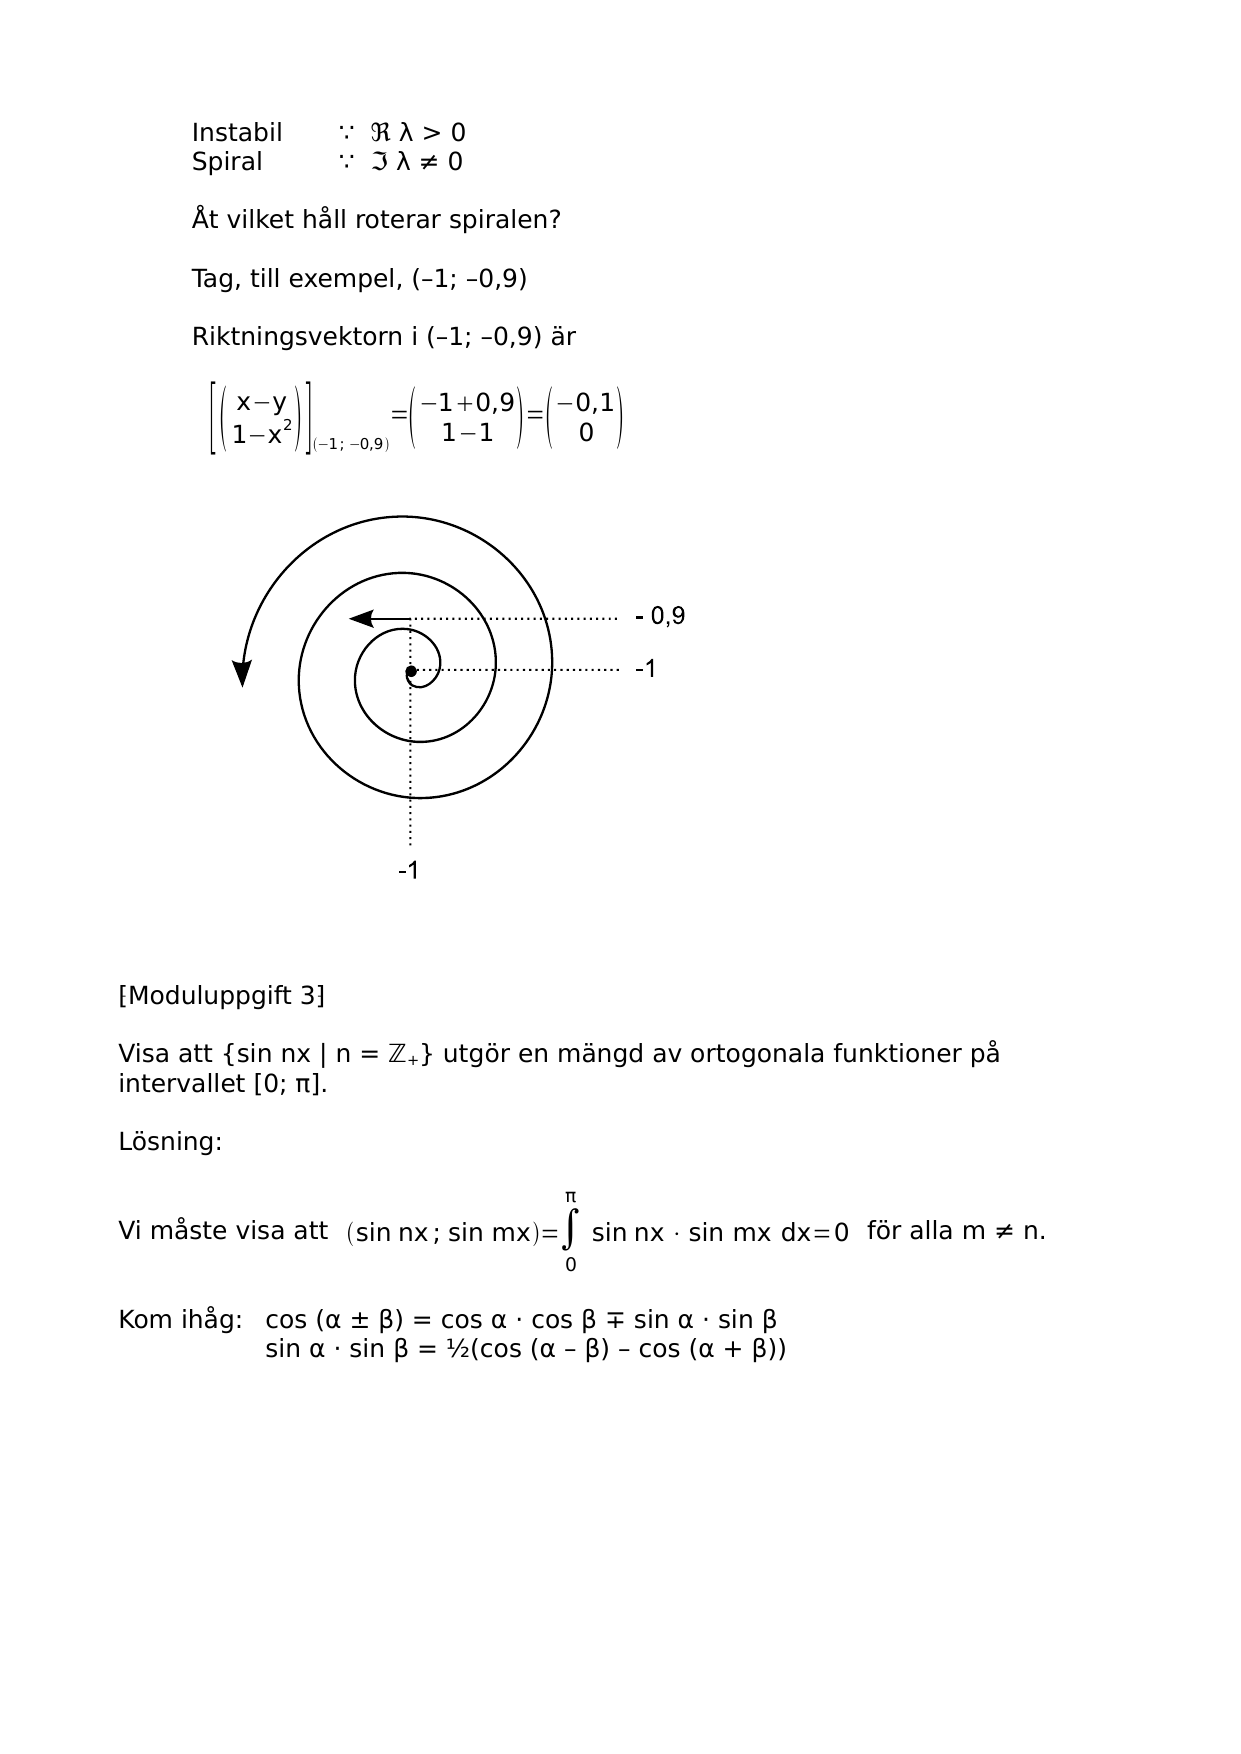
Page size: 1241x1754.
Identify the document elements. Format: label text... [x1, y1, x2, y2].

text Vi måste visa attför alla m ≠ n. [118, 1185, 1122, 1276]
text Lösning: [118, 1127, 1122, 1156]
text Tag, till exempel, (–1; –0,9) [118, 264, 1122, 293]
text Kom ihåg: cos (α ± β) = cos α · cos β ∓ sin α · sin β [118, 1305, 1122, 1334]
text Instabil ∵ ℜ λ > 0 [118, 118, 1122, 147]
text intervallet [0; π]. [118, 1069, 1122, 1098]
text Riktningsvektorn i (–1; –0,9) är [118, 322, 1122, 351]
text Spiral ∵ ℑ λ ≠ 0 [118, 147, 1122, 176]
text ⁅Moduluppgift 3⁆ [118, 981, 1122, 1010]
text Åt vilket håll roterar spiralen? [118, 206, 1122, 235]
text sin α · sin β = ½(cos (α – β) – cos (α + β)) [118, 1334, 1122, 1363]
text Visa att {sin nx | n = ℤ+} utgör en mängd av ortogonala funktioner på [118, 1039, 1122, 1069]
